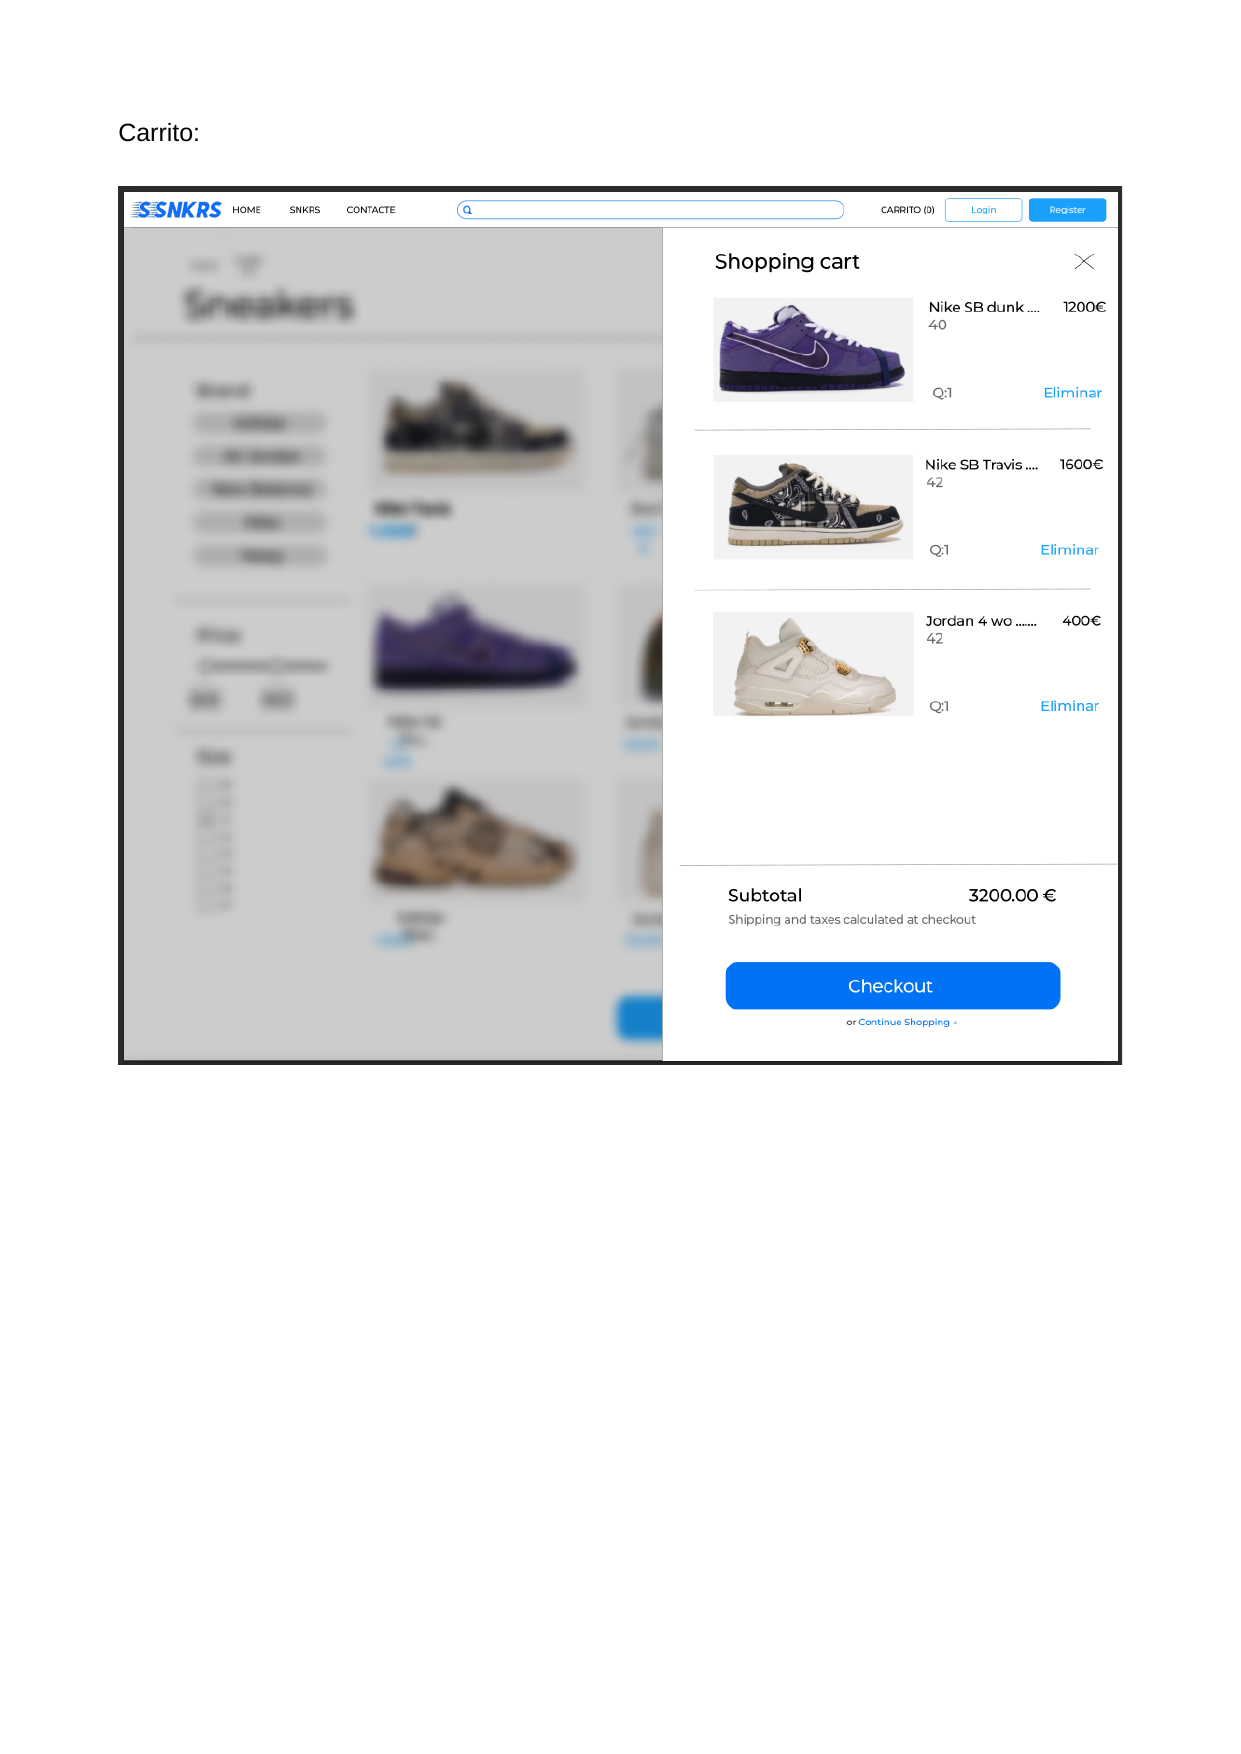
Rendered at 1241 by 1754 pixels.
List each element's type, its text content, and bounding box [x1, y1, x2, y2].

picture [118, 186, 1123, 1065]
text Carrito: [118, 118, 1122, 147]
